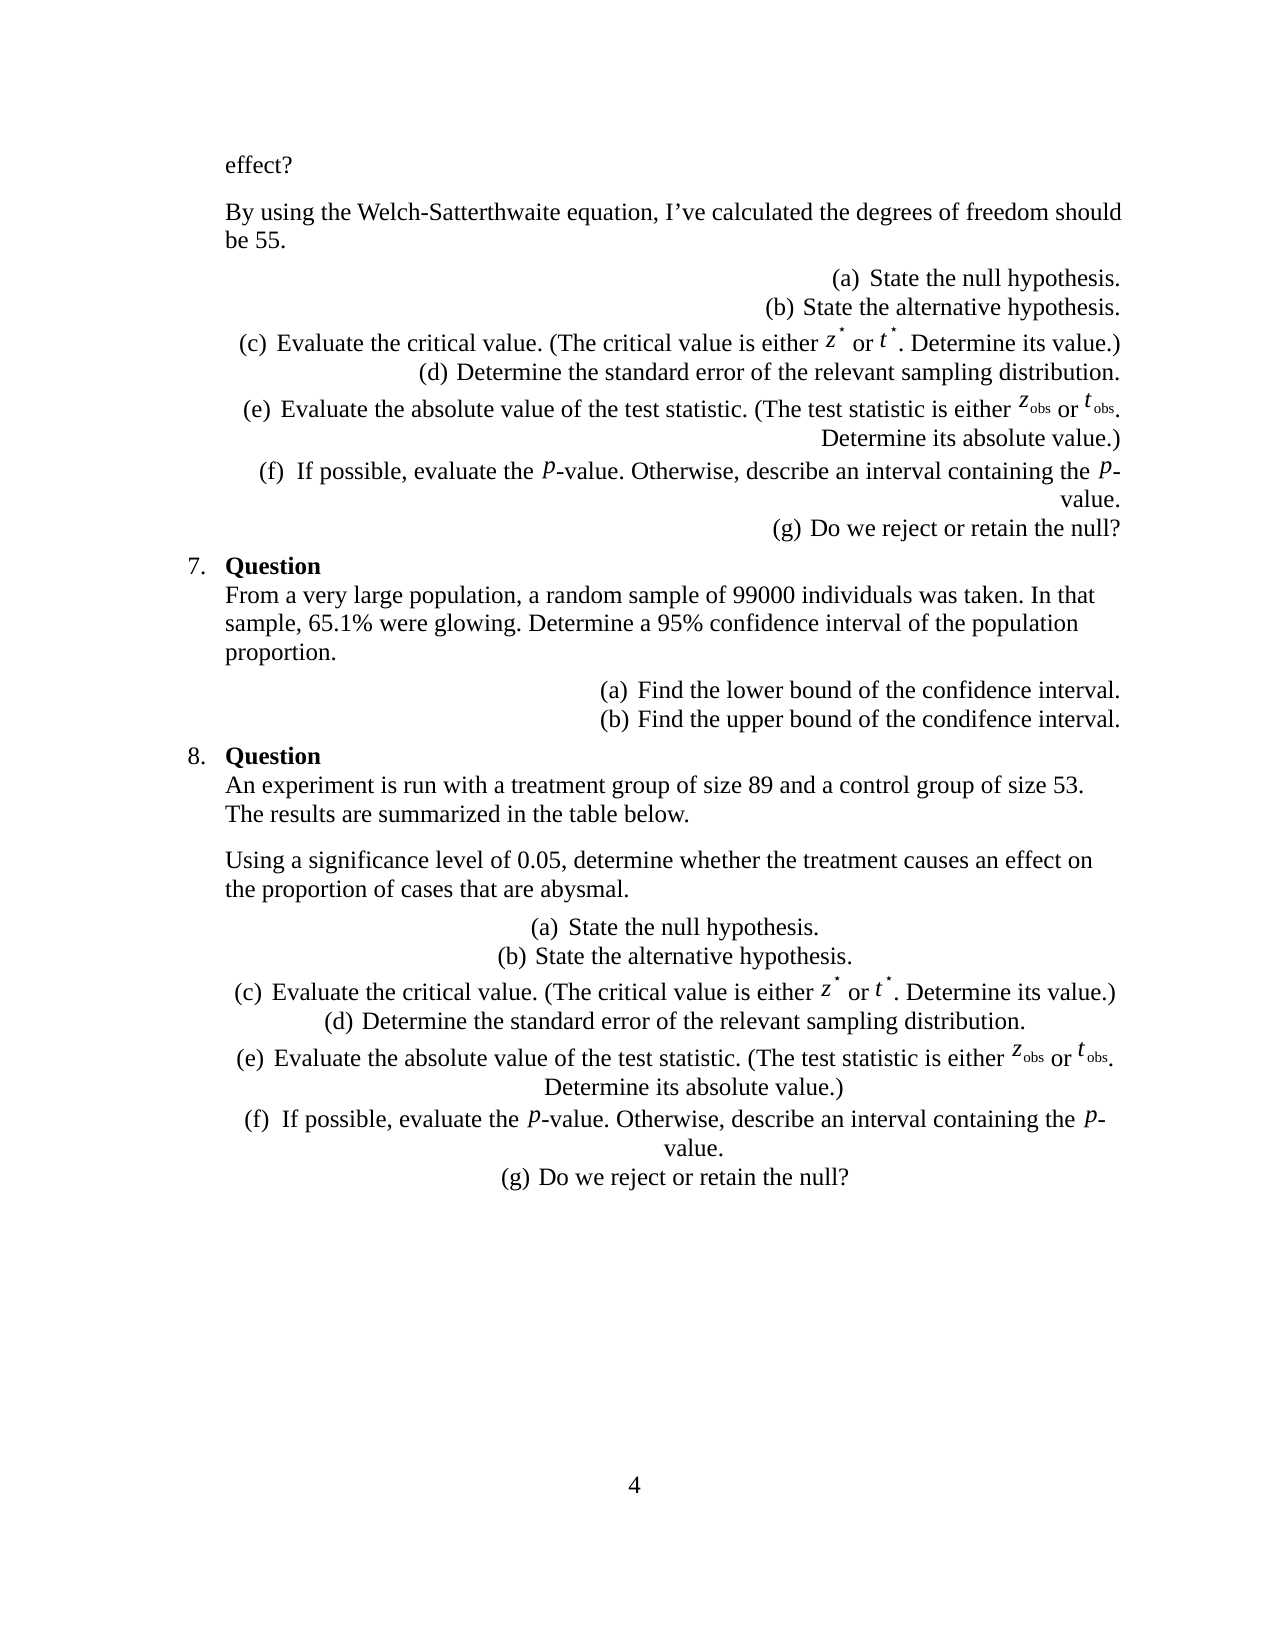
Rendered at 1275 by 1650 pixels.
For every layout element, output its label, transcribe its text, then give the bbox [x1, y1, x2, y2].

list Using a significance level of 0.05, determine whether the treatment causes an effect on the proportion of cases that are abysmal. [187, 846, 1125, 903]
list effect? [187, 150, 1125, 179]
list Find the lower bound of the confidence interval. [229, 675, 1121, 704]
list State the alternative hypothesis. [229, 941, 1121, 969]
list State the alternative hypothesis. [229, 292, 1121, 321]
list State the null hypothesis. [229, 263, 1121, 292]
list If possible, evaluate the -value. Otherwise, describe an interval containing the -value. [229, 1100, 1121, 1162]
list Question From a very large population, a random sample of 99000 individuals was taken. In that sample, 65.1% were glowing. Determine a 95% confidence interval of the population proportion. [187, 551, 1125, 666]
list Question An experiment is run with a treatment group of size 89 and a control group of size 53. The results are summarized in the table below. [187, 741, 1125, 828]
list If possible, evaluate the -value. Otherwise, describe an interval containing the -value. [229, 451, 1121, 513]
list Do we reject or retain the null? [229, 1162, 1121, 1191]
list Determine the standard error of the relevant sampling distribution. [229, 357, 1121, 386]
list By using the Welch-Satterthwaite equation, I’ve calculated the degrees of freedom should be 55. [187, 197, 1125, 254]
list Determine the standard error of the relevant sampling distribution. [229, 1006, 1121, 1035]
list Evaluate the absolute value of the test statistic. (The test statistic is either or . Determine its absolute value.) [229, 386, 1121, 451]
list Do we reject or retain the null? [229, 513, 1121, 542]
list Evaluate the critical value. (The critical value is either or . Determine its value.) [229, 969, 1121, 1006]
list Evaluate the critical value. (The critical value is either or . Determine its value.) [229, 321, 1121, 357]
list Find the upper bound of the condifence interval. [229, 704, 1121, 732]
list Evaluate the absolute value of the test statistic. (The test statistic is either or . Determine its absolute value.) [229, 1035, 1121, 1100]
list State the null hypothesis. [229, 912, 1121, 941]
